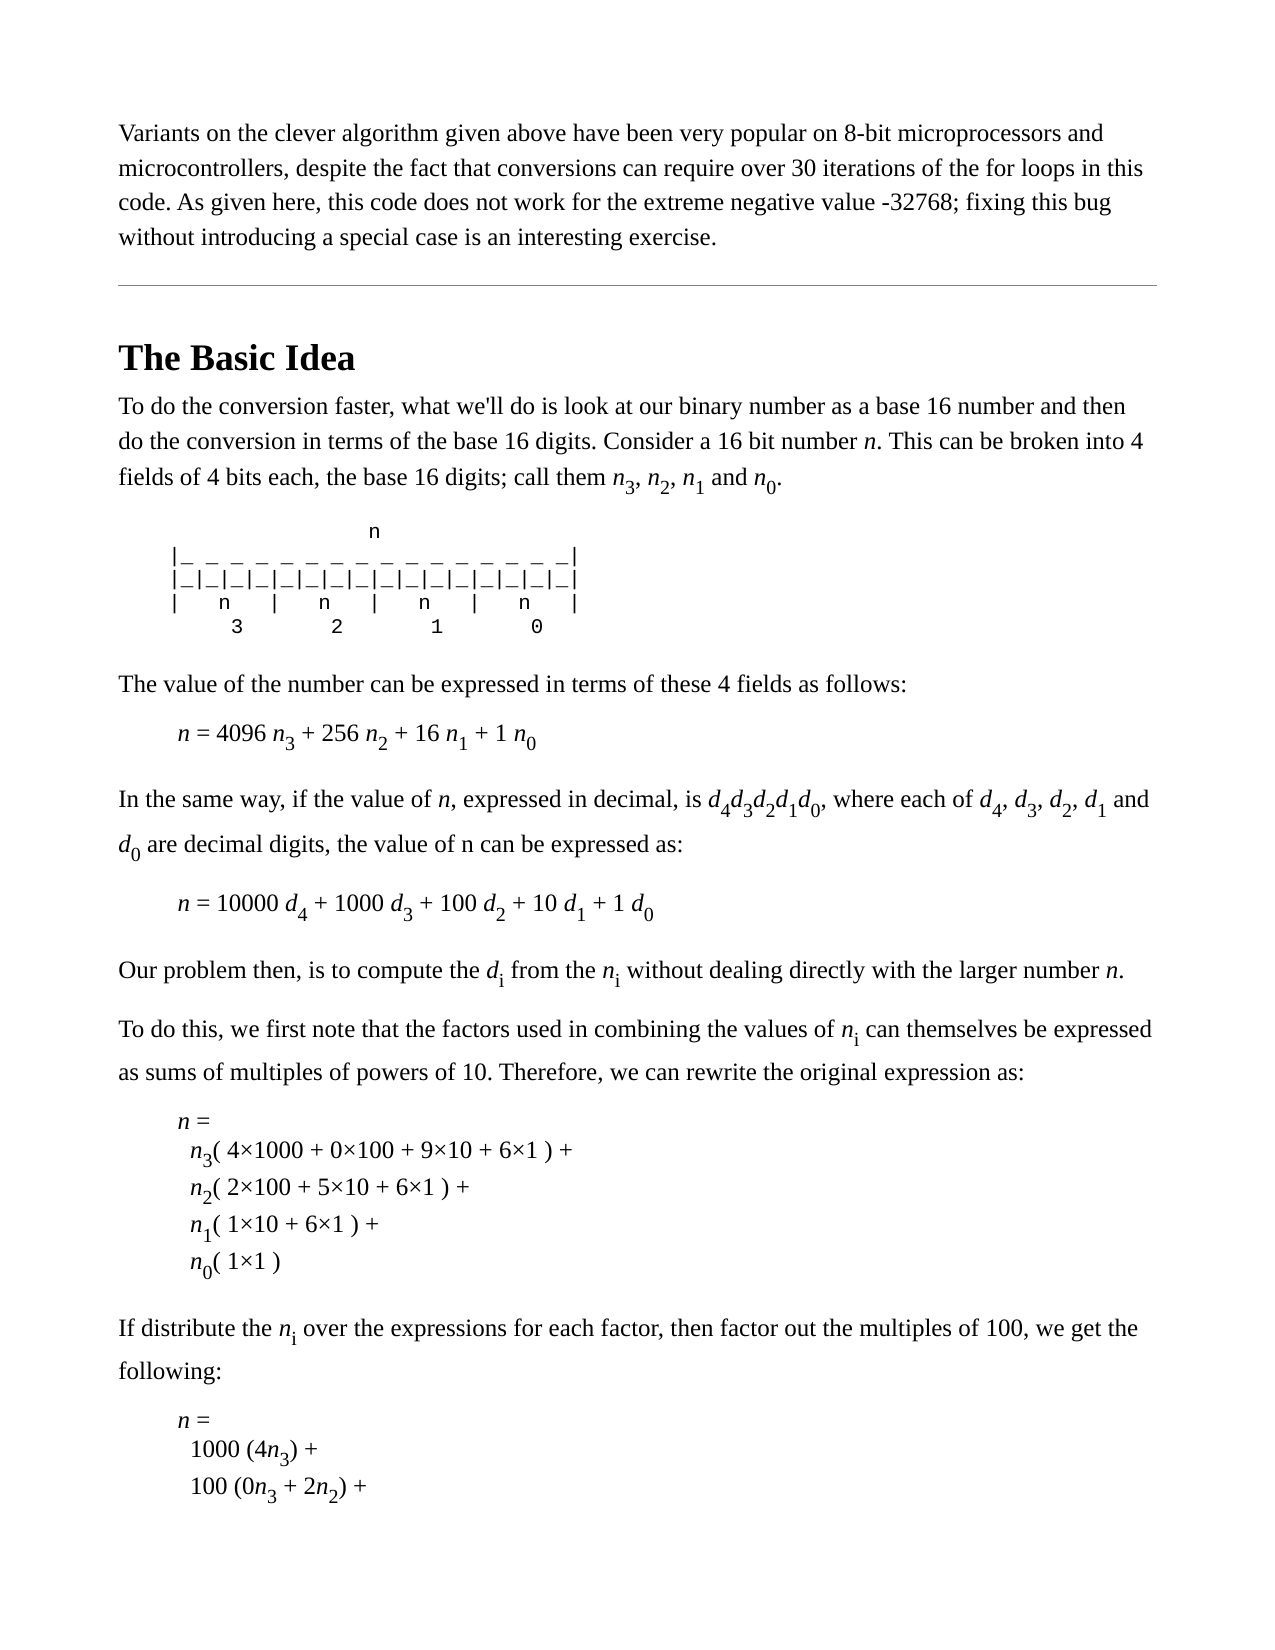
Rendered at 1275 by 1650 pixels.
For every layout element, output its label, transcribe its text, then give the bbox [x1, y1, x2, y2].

text In the same way, if the value of n, expressed in decimal, is d4d3d2d1d0, where each of d4, d3, d2, d1 and d0 are decimal digits, the value of n can be expressed as: [118, 784, 1157, 866]
text n = n3( 4×1000 + 0×100 + 9×10 + 6×1 ) + n2( 2×100 + 5×10 + 6×1 ) + n1( 1×10 + 6×1 ) + n0( 1×1 ) [177, 1106, 1098, 1283]
text n = 4096 n3 + 256 n2 + 16 n1 + 1 n0 [177, 718, 1098, 755]
subtitle The Basic Idea [118, 336, 1157, 379]
text If distribute the ni over the expressions for each factor, then factor out the multiples of 100, we get the following: [118, 1313, 1157, 1385]
text n [118, 521, 1157, 545]
text n = 10000 d4 + 1000 d3 + 100 d2 + 10 d1 + 1 d0 [177, 888, 1098, 925]
text The value of the number can be expressed in terms of these 4 fields as follows: [118, 669, 1157, 697]
text Variants on the clever algorithm given above have been very popular on 8-bit microprocessors and microcontrollers, despite the fact that conversions can require over 30 iterations of the for loops in this code. As given here, this code does not work for the extreme negative value -32768; fixing this bug without introducing a special case is an interesting exercise. [118, 118, 1157, 250]
text |_|_|_|_|_|_|_|_|_|_|_|_|_|_|_|_| [118, 568, 1157, 592]
text |_ _ _ _ _ _ _ _ _ _ _ _ _ _ _ _| [118, 545, 1157, 568]
text To do this, we first note that the factors used in combining the values of ni can themselves be expressed as sums of multiples of powers of 10. Therefore, we can rewrite the original expression as: [118, 1014, 1157, 1086]
text Our problem then, is to compute the di from the ni without dealing directly with the larger number n. [118, 955, 1157, 992]
text 3 2 1 0 [118, 616, 1157, 639]
text n = 1000 (4n3) + 100 (0n3 + 2n2) + [177, 1405, 1098, 1508]
text | n | n | n | n | [118, 592, 1157, 616]
text To do the conversion faster, what we'll do is look at our binary number as a base 16 number and then do the conversion in terms of the base 16 digits. Consider a 16 bit number n. This can be broken into 4 fields of 4 bits each, the base 16 digits; call them n3, n2, n1 and n0. [118, 391, 1157, 499]
